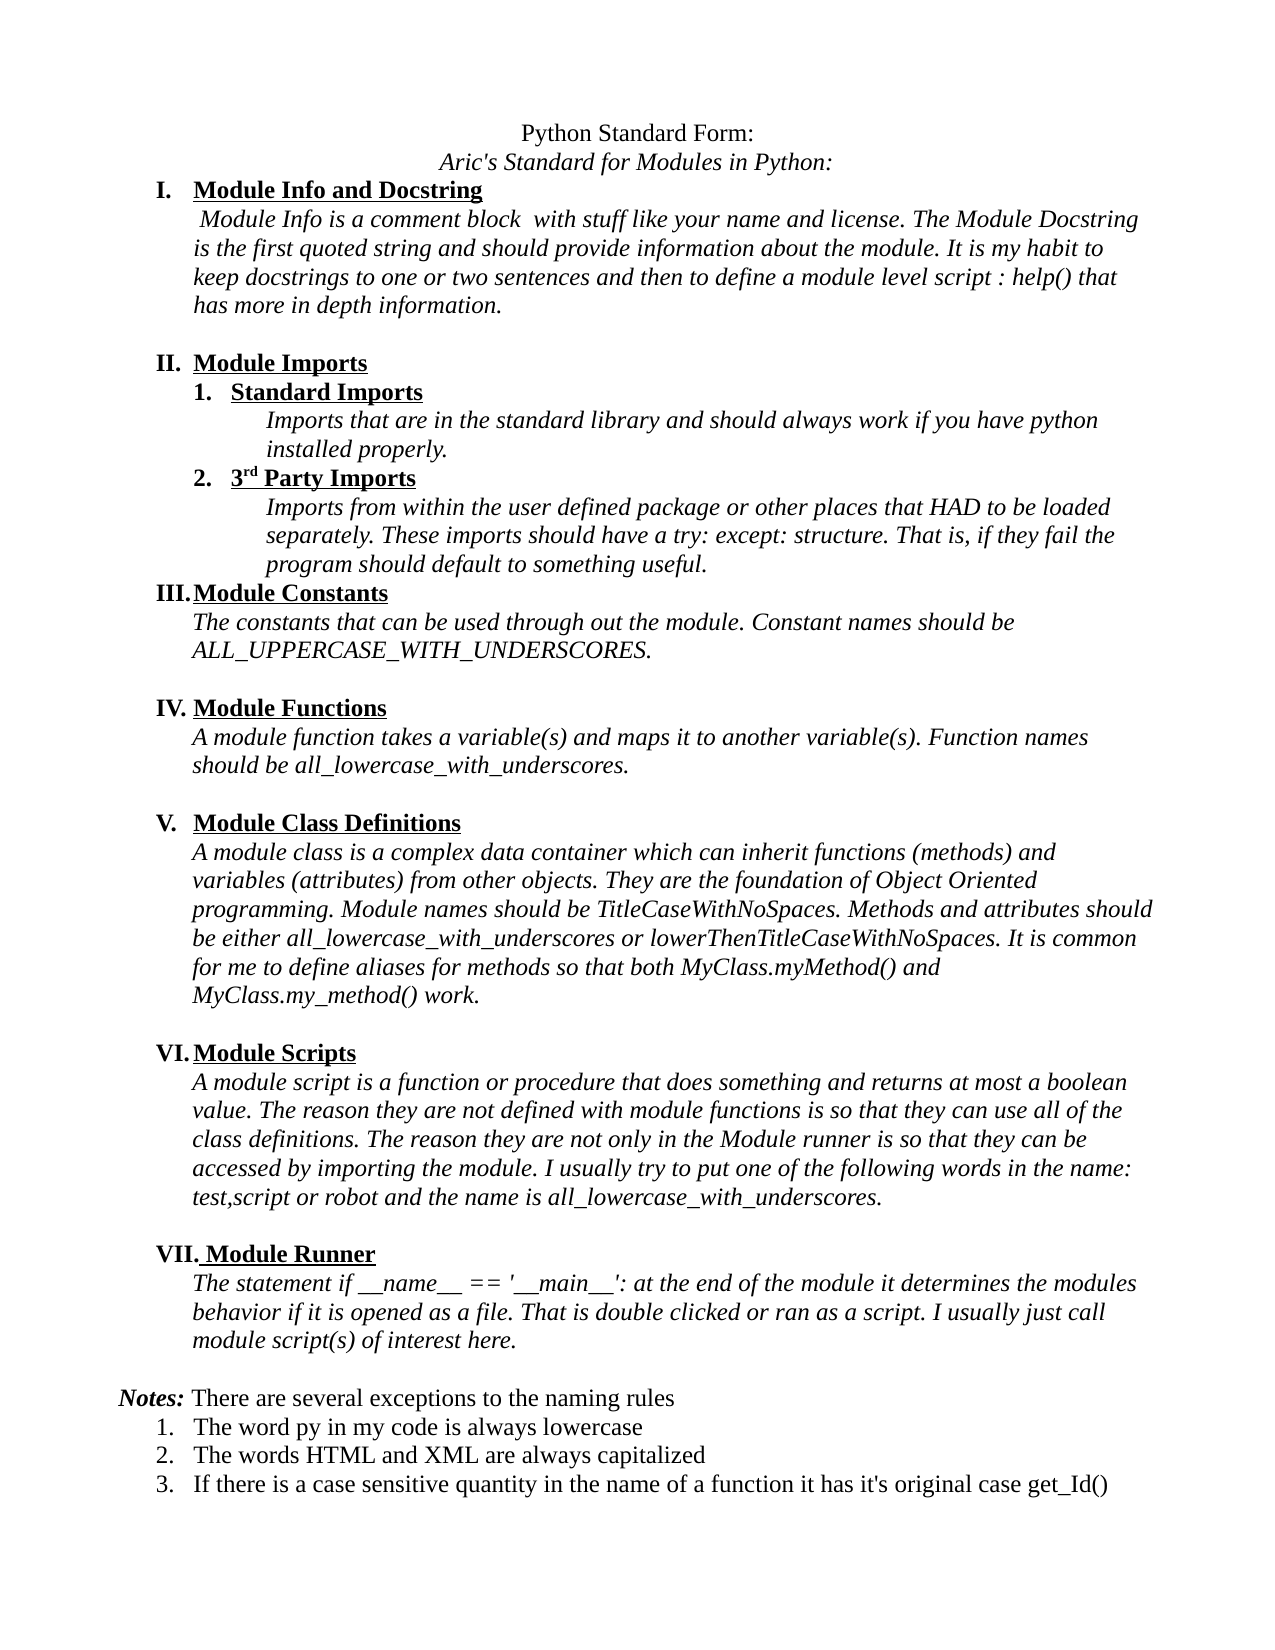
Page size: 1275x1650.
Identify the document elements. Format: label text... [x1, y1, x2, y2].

text A module function takes a variable(s) and maps it to another variable(s). Function names should be all_lowercase_with_underscores. [118, 722, 1157, 779]
list Module Info and Docstring [156, 176, 1157, 204]
text test,script or robot and the name is all_lowercase_with_underscores. [118, 1182, 1157, 1211]
text Imports from within the user defined package or other places that HAD to be loaded separately. These imports should have a try: except: structure. That is, if they fail the program should default to something useful. [118, 492, 1157, 578]
list Module Info is a comment block with stuff like your name and license. The Module Docstring is the first quoted string and should provide information about the module. It is my habit to keep docstrings to one or two sentences and then to define a module level script : help() that has more in depth information. [156, 204, 1157, 319]
list If there is a case sensitive quantity in the name of a function it has it's original case get_Id() [156, 1469, 1157, 1498]
text A module class is a complex data container which can inherit functions (methods) and variables (attributes) from other objects. They are the foundation of Object Oriented programming. Module names should be TitleCaseWithNoSpaces. Methods and attributes should be either all_lowercase_with_underscores or lowerThenTitleCaseWithNoSpaces. It is common for me to define aliases for methods so that both MyClass.myMethod() and MyClass.my_method() work. [118, 837, 1157, 1009]
list Module Runner [156, 1239, 1157, 1268]
list 3rd Party Imports [193, 463, 1157, 492]
text The statement if __name__ == '__main__': at the end of the module it determines the modules behavior if it is opened as a file. That is double clicked or ran as a script. I usually just call module script(s) of interest here. [118, 1268, 1157, 1354]
text A module script is a function or procedure that does something and returns at most a boolean value. The reason they are not defined with module functions is so that they can use all of the class definitions. The reason they are not only in the Module runner is so that they can be accessed by importing the module. I usually try to put one of the following words in the name: [118, 1067, 1157, 1182]
list Standard Imports [193, 377, 1157, 406]
text Aric's Standard for Modules in Python: [118, 147, 1157, 176]
text Python Standard Form: [118, 118, 1157, 147]
text The constants that can be used through out the module. Constant names should be ALL_UPPERCASE_WITH_UNDERSCORES. [118, 607, 1157, 664]
list The word py in my code is always lowercase [156, 1412, 1157, 1441]
text Notes: There are several exceptions to the naming rules [118, 1383, 1157, 1412]
list Module Scripts [156, 1038, 1157, 1067]
list Module Imports [156, 348, 1157, 377]
list The words HTML and XML are always capitalized [156, 1441, 1157, 1469]
list Module Class Definitions [156, 808, 1157, 837]
text Imports that are in the standard library and should always work if you have python installed properly. [118, 406, 1157, 463]
list Module Functions [156, 693, 1157, 722]
list Module Constants [156, 578, 1157, 607]
